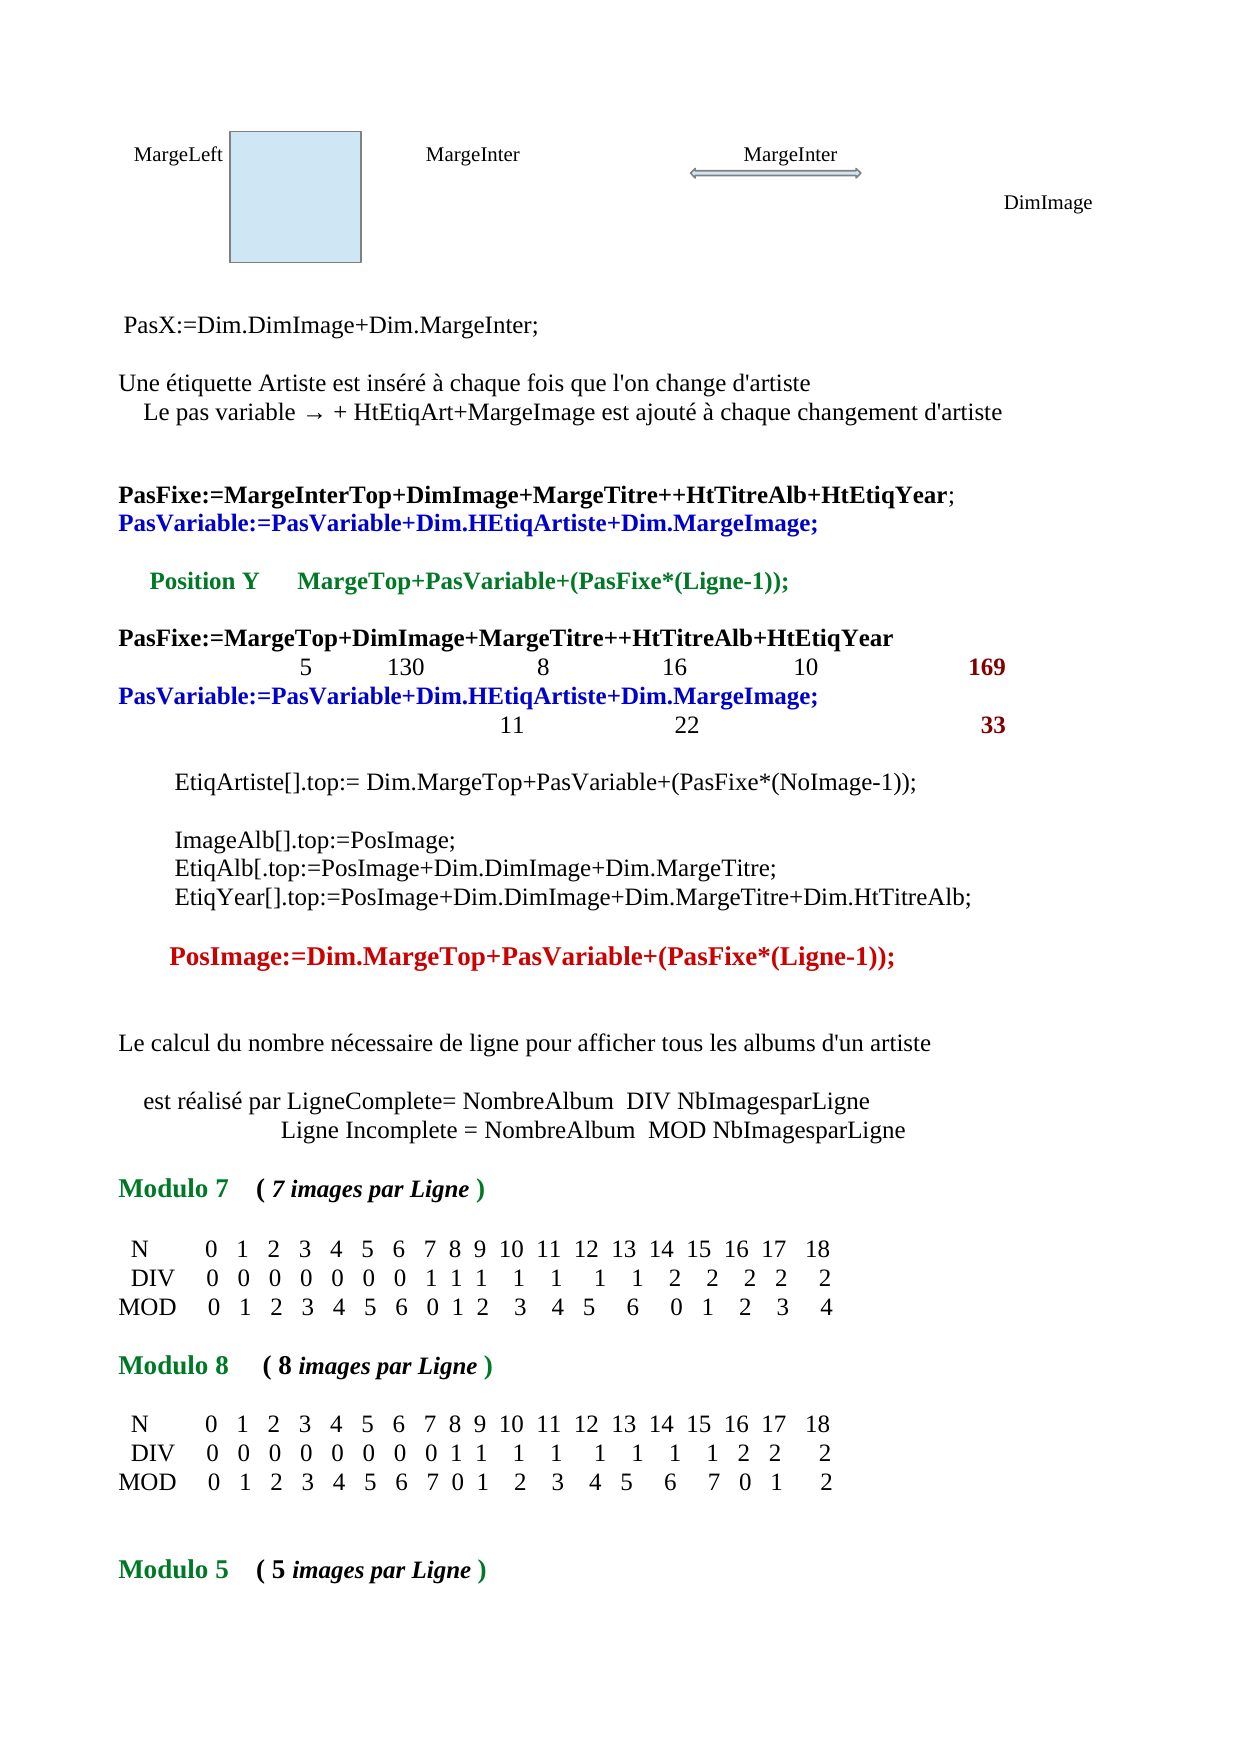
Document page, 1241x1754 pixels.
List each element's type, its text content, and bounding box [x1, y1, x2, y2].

text est réalisé par LigneComplete= NombreAlbum DIV NbImagesparLigne [118, 1086, 1122, 1115]
text PasFixe:=MargeInterTop+DimImage+MargeTitre++HtTitreAlb+HtEtiqYear; [118, 480, 1122, 508]
text Position Y MargeTop+PasVariable+(PasFixe*(Ligne-1)); [118, 566, 1122, 595]
text DIV 0 0 0 0 0 0 0 0 1 1 1 1 1 1 1 1 2 2 2 [118, 1438, 1122, 1467]
text PasVariable:=PasVariable+Dim.HEtiqArtiste+Dim.MargeImage; [118, 508, 1122, 537]
text EtiqArtiste[].top:= Dim.MargeTop+PasVariable+(PasFixe*(NoImage-1)); [118, 767, 1122, 796]
text MOD 0 1 2 3 4 5 6 7 0 1 2 3 4 5 6 7 0 1 2 [118, 1467, 1122, 1496]
text PasVariable:=PasVariable+Dim.HEtiqArtiste+Dim.MargeImage; [118, 681, 1122, 710]
text Modulo 7 ( 7 images par Ligne ) [118, 1172, 1122, 1203]
text Une étiquette Artiste est inséré à chaque fois que l'on change d'artiste [118, 368, 1122, 397]
text MargeLeft [118, 142, 229, 166]
text EtiqAlb[.top:=PosImage+Dim.DimImage+Dim.MargeTitre; [118, 853, 1122, 882]
text 11 22 33 [118, 710, 1122, 738]
text 5 130 8 16 10 169 [118, 652, 1122, 681]
text MargeInter MargeInter [362, 142, 1122, 166]
text Le calcul du nombre nécessaire de ligne pour afficher tous les albums d'un artiste [118, 1028, 1122, 1057]
text [118, 190, 229, 214]
text N 0 1 2 3 4 5 6 7 8 9 10 11 12 13 14 15 16 17 18 [118, 1409, 1122, 1438]
text PosImage:=Dim.MargeTop+PasVariable+(PasFixe*(Ligne-1)); [118, 940, 1122, 971]
text ImageAlb[].top:=PosImage; [118, 825, 1122, 853]
text MOD 0 1 2 3 4 5 6 0 1 2 3 4 5 6 0 1 2 3 4 [118, 1292, 1122, 1321]
text PasX:=Dim.DimImage+Dim.MargeInter; [118, 311, 1122, 339]
text Modulo 8 ( 8 images par Ligne ) [118, 1349, 1122, 1381]
text Modulo 5 ( 5 images par Ligne ) [118, 1553, 1122, 1584]
text DIV 0 0 0 0 0 0 0 1 1 1 1 1 1 1 2 2 2 2 2 [118, 1263, 1122, 1292]
text EtiqYear[].top:=PosImage+Dim.DimImage+Dim.MargeTitre+Dim.HtTitreAlb; [118, 882, 1122, 911]
text N 0 1 2 3 4 5 6 7 8 9 10 11 12 13 14 15 16 17 18 [118, 1234, 1122, 1263]
text Ligne Incomplete = NombreAlbum MOD NbImagesparLigne [118, 1115, 1122, 1143]
text Le pas variable → + HtEtiqArt+MargeImage est ajouté à chaque changement d'artiste [118, 397, 1122, 426]
text PasFixe:=MargeTop+DimImage+MargeTitre++HtTitreAlb+HtEtiqYear [118, 623, 1122, 652]
text DimImage [362, 190, 1122, 214]
